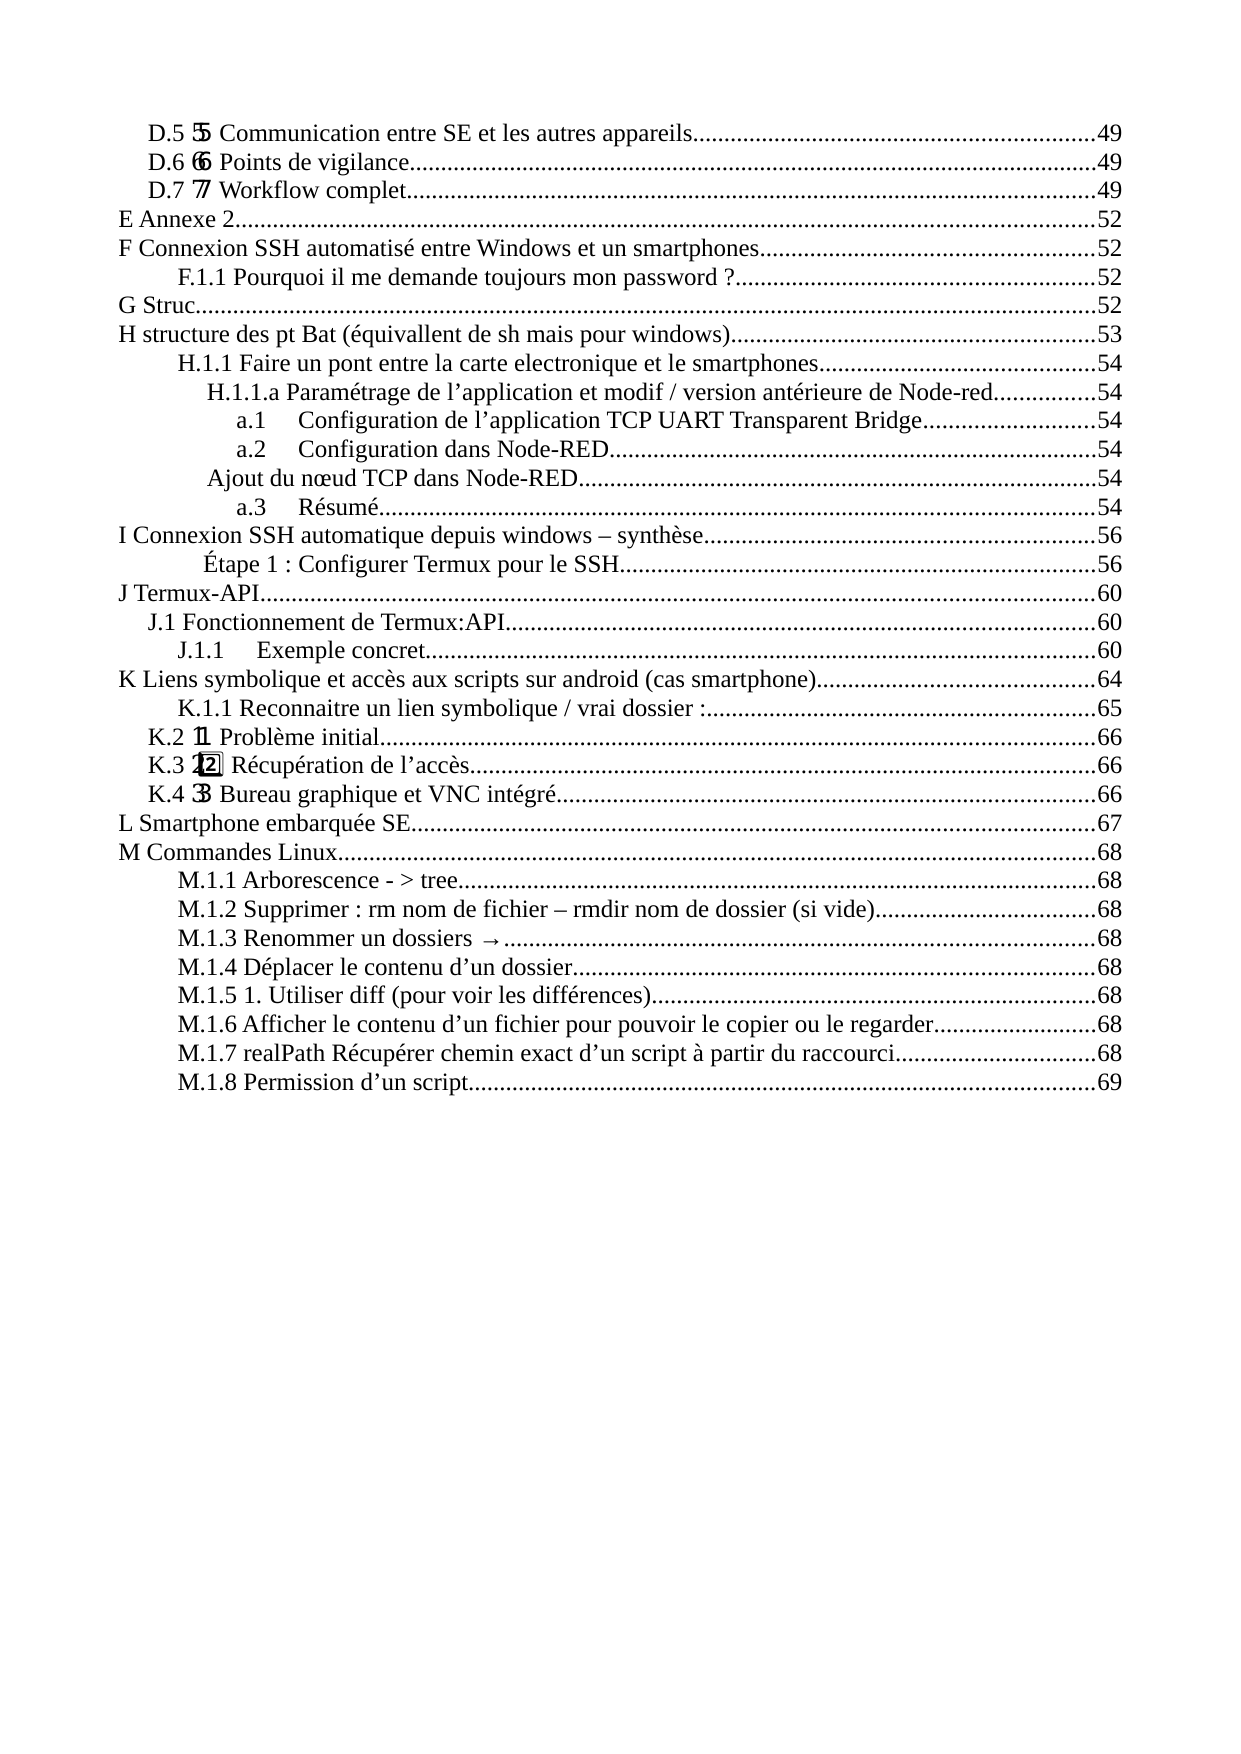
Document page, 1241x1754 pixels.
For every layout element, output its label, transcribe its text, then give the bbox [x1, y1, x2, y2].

text a.2 📌 Configuration dans Node-RED 54 [236, 434, 1122, 463]
text a.3 📌 Résumé 54 [236, 492, 1122, 521]
text M.1.3 Renommer un dossiers → 68 [177, 923, 1122, 952]
text M.1.7 realPath Récupérer chemin exact d’un script à partir du raccourci 68 [177, 1038, 1122, 1067]
text H.1.1.a Paramétrage de l’application et modif / version antérieure de Node-red 54 [207, 377, 1122, 406]
text J Termux-API 60 [118, 578, 1122, 607]
text L Smartphone embarquée SE 67 [118, 808, 1122, 837]
text K.4 🔹 3️⃣ Bureau graphique et VNC intégré 66 [148, 779, 1122, 808]
text M.1.8 Permission d’un script 69 [177, 1067, 1122, 1096]
text H structure des pt Bat (équivallent de sh mais pour windows) 53 [118, 319, 1122, 348]
text K.3 🔹 2️⃣ Récupération de l’accès 66 [148, 751, 1122, 779]
text a.1 📌 Configuration de l’application TCP UART Transparent Bridge 54 [236, 406, 1122, 434]
text H.1.1 Faire un pont entre la carte electronique et le smartphones 54 [177, 348, 1122, 377]
text E Annexe 2 52 [118, 204, 1122, 233]
text J.1 Fonctionnement de Termux:API 60 [148, 607, 1122, 636]
text I Connexion SSH automatique depuis windows – synthèse 56 [118, 521, 1122, 549]
text D.6 🧭 6️⃣ Points de vigilance 49 [148, 147, 1122, 176]
text J.1.1 🧠 Exemple concret 60 [177, 636, 1122, 664]
text K Liens symbolique et accès aux scripts sur android (cas smartphone) 64 [118, 664, 1122, 693]
text M.1.4 Déplacer le contenu d’un dossier 68 [177, 952, 1122, 981]
text F.1.1 Pourquoi il me demande toujours mon password ? 52 [177, 262, 1122, 291]
text F Connexion SSH automatisé entre Windows et un smartphones 52 [118, 233, 1122, 262]
text D.5 🔄 5️⃣ Communication entre SE et les autres appareils 49 [148, 118, 1122, 147]
text D.7 🚀 7️⃣ Workflow complet 49 [148, 176, 1122, 204]
text M.1.1 Arborescence - > tree 68 [177, 866, 1122, 894]
text M Commandes Linux 68 [118, 837, 1122, 866]
text 📌 Étape 1 : Configurer Termux pour le SSH 56 [177, 549, 1122, 578]
text Ajout du nœud TCP dans Node-RED 54 [207, 463, 1122, 492]
text M.1.2 Supprimer : rm nom de fichier – rmdir nom de dossier (si vide) 68 [177, 894, 1122, 923]
text M.1.5 1. Utiliser diff (pour voir les différences) 68 [177, 981, 1122, 1009]
text G Struc 52 [118, 291, 1122, 319]
text K.2 🔹 1️⃣ Problème initial 66 [148, 722, 1122, 751]
text K.1.1 Reconnaitre un lien symbolique / vrai dossier : 65 [177, 693, 1122, 722]
text M.1.6 Afficher le contenu d’un fichier pour pouvoir le copier ou le regarder 68 [177, 1009, 1122, 1038]
